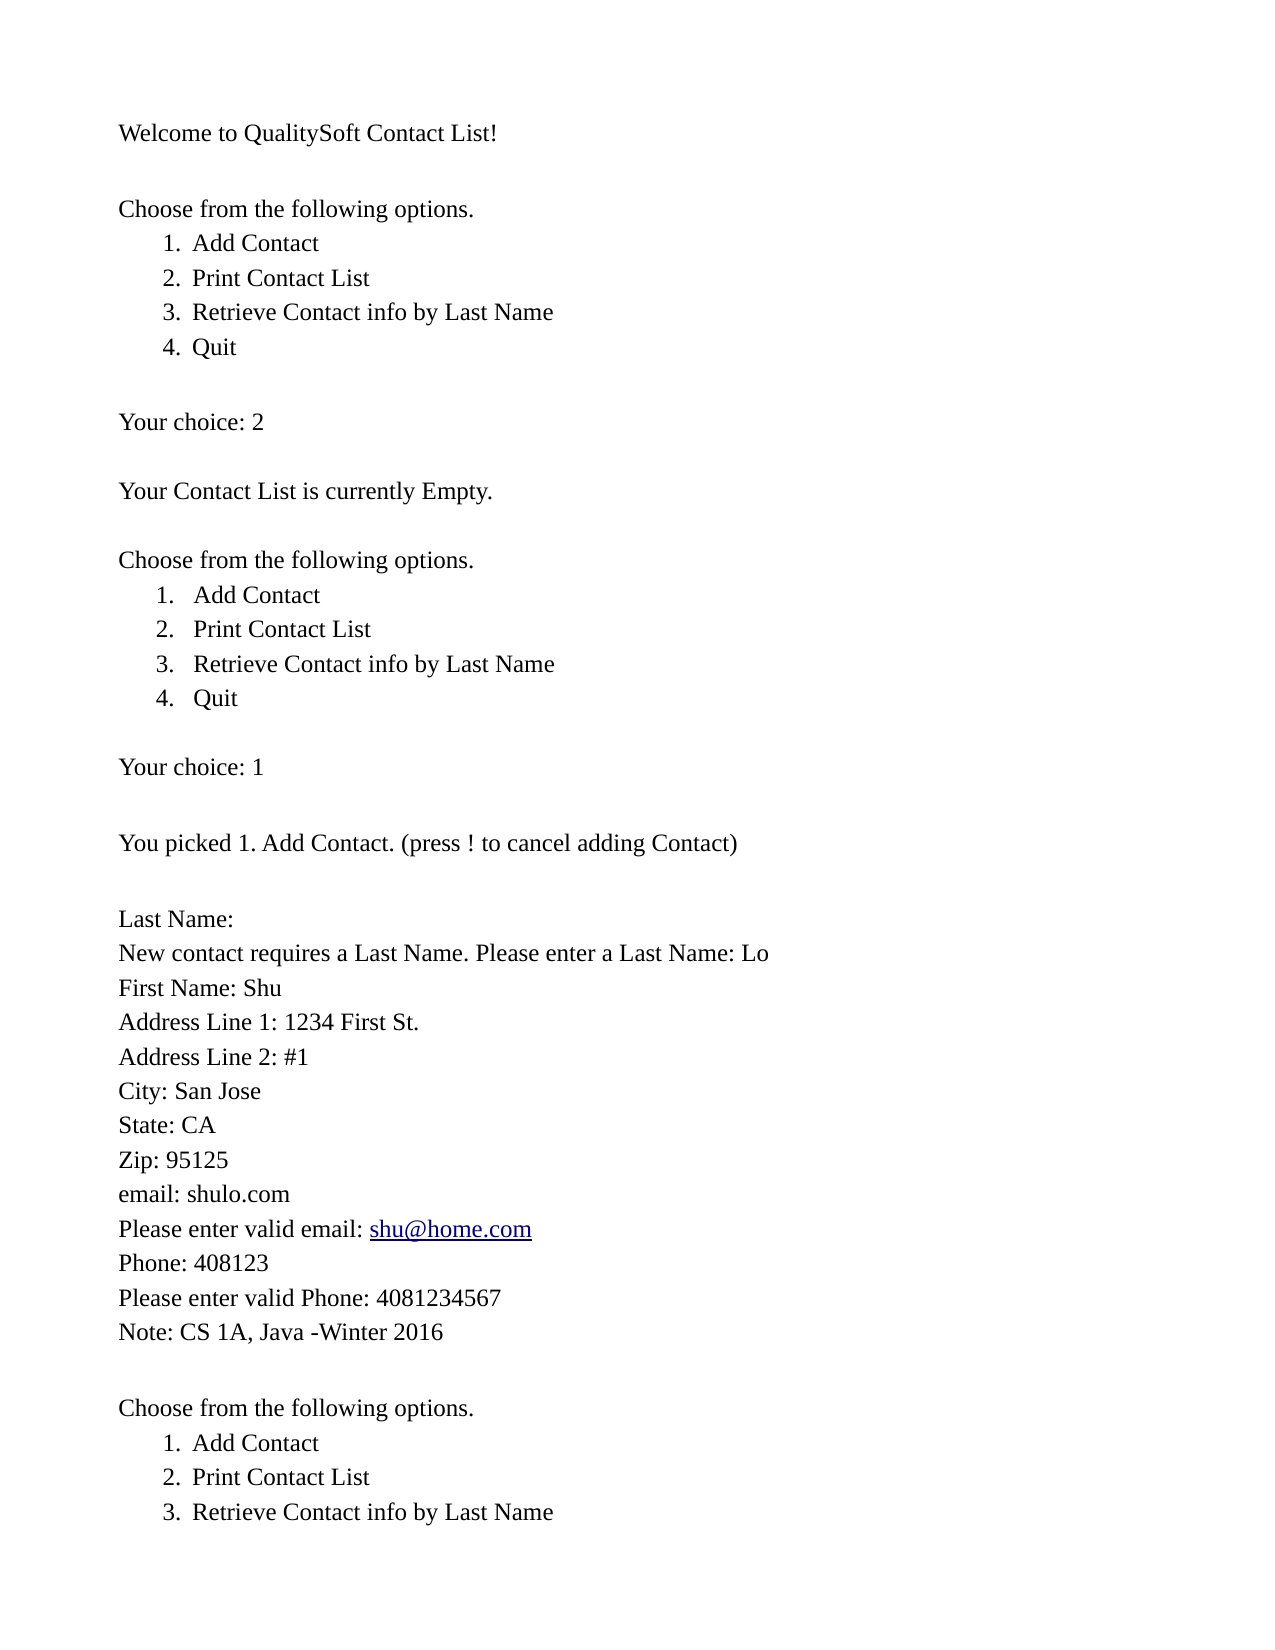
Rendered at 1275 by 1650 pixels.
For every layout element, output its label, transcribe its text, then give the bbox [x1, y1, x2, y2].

text Address Line 1: 1234 First St. [118, 1007, 1157, 1036]
list Quit [162, 332, 1157, 361]
list Print Contact List [162, 1462, 1157, 1491]
text Choose from the following options. [118, 545, 1157, 574]
list Add Contact [162, 228, 1157, 257]
text Note: CS 1A, Java -Winter 2016 [118, 1317, 1157, 1346]
list Retrieve Contact info by Last Name [162, 1497, 1157, 1525]
list Retrieve Contact info by Last Name [162, 297, 1157, 326]
text Zip: 95125 [118, 1145, 1157, 1174]
text State: CA [118, 1111, 1157, 1139]
text Your choice: 1 [118, 752, 1157, 781]
text Welcome to QualitySoft Contact List! [118, 118, 1157, 147]
list Print Contact List [162, 263, 1157, 292]
list Add Contact [156, 580, 1157, 609]
text Last Name: [118, 904, 1157, 932]
text Your choice: 2 [118, 407, 1157, 436]
list Quit [156, 683, 1157, 712]
text Please enter valid email: shu@home.com [118, 1214, 1157, 1243]
text Choose from the following options. [118, 1393, 1157, 1422]
text Choose from the following options. [118, 194, 1157, 223]
text Phone: 408123 [118, 1248, 1157, 1277]
text Address Line 2: #1 [118, 1042, 1157, 1070]
text email: shulo.com [118, 1179, 1157, 1208]
text Your Contact List is currently Empty. [118, 476, 1157, 505]
text New contact requires a Last Name. Please enter a Last Name: Lo [118, 938, 1157, 967]
text Please enter valid Phone: 4081234567 [118, 1283, 1157, 1312]
text First Name: Shu [118, 973, 1157, 1001]
list Retrieve Contact info by Last Name [156, 649, 1157, 678]
list Add Contact [162, 1428, 1157, 1456]
text City: San Jose [118, 1076, 1157, 1105]
list Print Contact List [156, 614, 1157, 643]
text You picked 1. Add Contact. (press ! to cancel adding Contact) [118, 828, 1157, 857]
